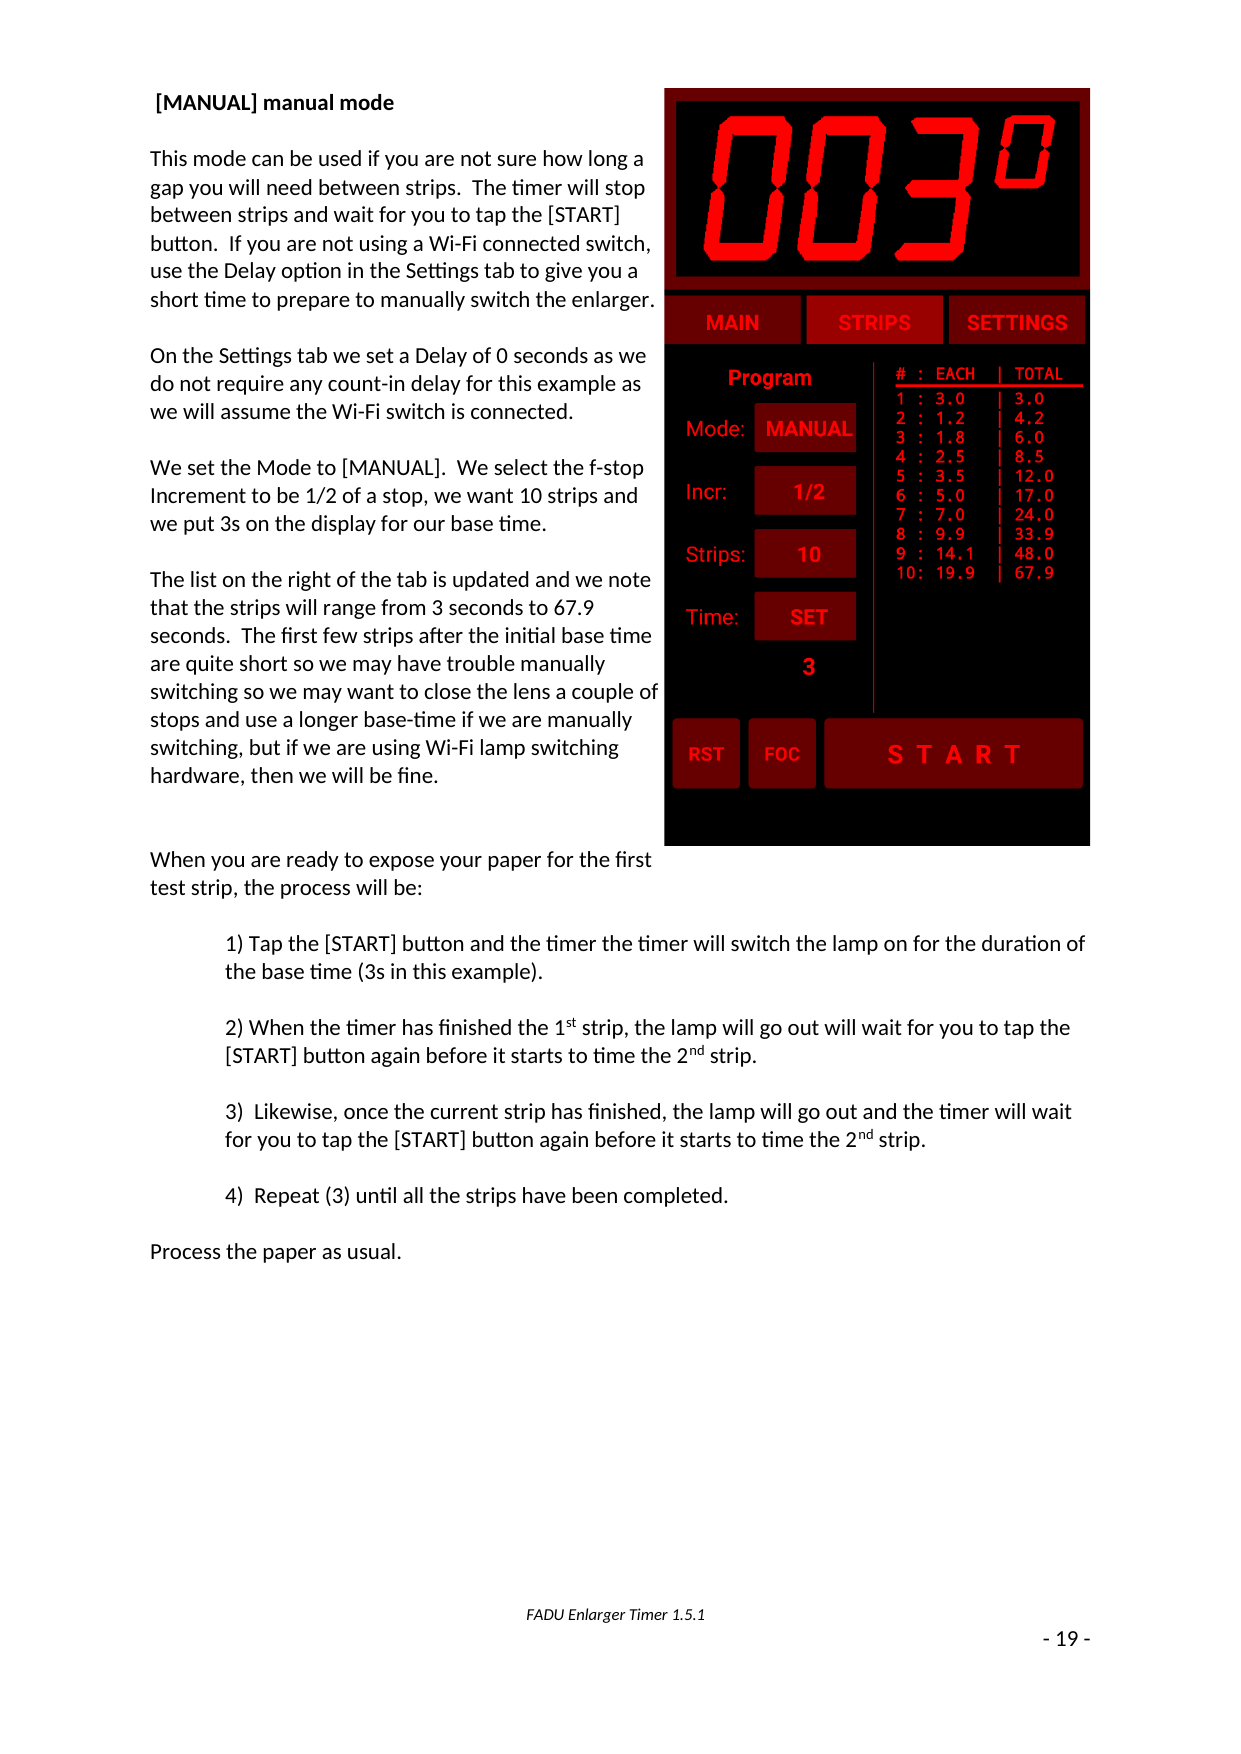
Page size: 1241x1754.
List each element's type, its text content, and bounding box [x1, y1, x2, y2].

text 3) Likewise, once the current strip has finished, the lamp will go out and the timer will wait for you to tap the [START] button again before it starts to time the 2nd strip. [225, 1097, 1090, 1153]
text When you are ready to expose your paper for the first test strip, the process will be: [150, 845, 1090, 901]
text [MANUAL] manual mode [150, 88, 664, 117]
text 2) When the timer has finished the 1st strip, the lamp will go out will wait for you to tap the [START] button again before it starts to time the 2nd strip. [225, 1013, 1090, 1069]
text On the Settings tab we set a Delay of 0 seconds as we do not require any count-in delay for this example as we will assume the Wi-Fi switch is connected. [150, 341, 664, 425]
text We set the Mode to [MANUAL]. We select the f-stop Increment to be 1/2 of a stop, we want 10 strips and we put 3s on the display for our base time. [150, 453, 664, 537]
text Process the paper as usual. [150, 1237, 1090, 1265]
text The list on the right of the tab is updated and we note that the strips will range from 3 seconds to 67.9 seconds. The first few strips after the initial base time are quite short so we may have trouble manually switching so we may want to close the lens a couple of stops and use a longer base-time if we are manually switching, but if we are using Wi-Fi lamp switching hardware, then we will be fine. [150, 565, 664, 789]
text 1) Tap the [START] button and the timer the timer will switch the lamp on for the duration of the base time (3s in this example). [225, 929, 1090, 985]
text This mode can be used if you are not sure how long a gap you will need between strips. The timer will stop between strips and wait for you to tap the [START] button. If you are not using a Wi-Fi connected switch, use the Delay option in the Settings tab to give you a short time to prepare to manually switch the enlarger. [150, 144, 664, 313]
text 4) Repeat (3) until all the strips have been completed. [225, 1181, 1090, 1209]
